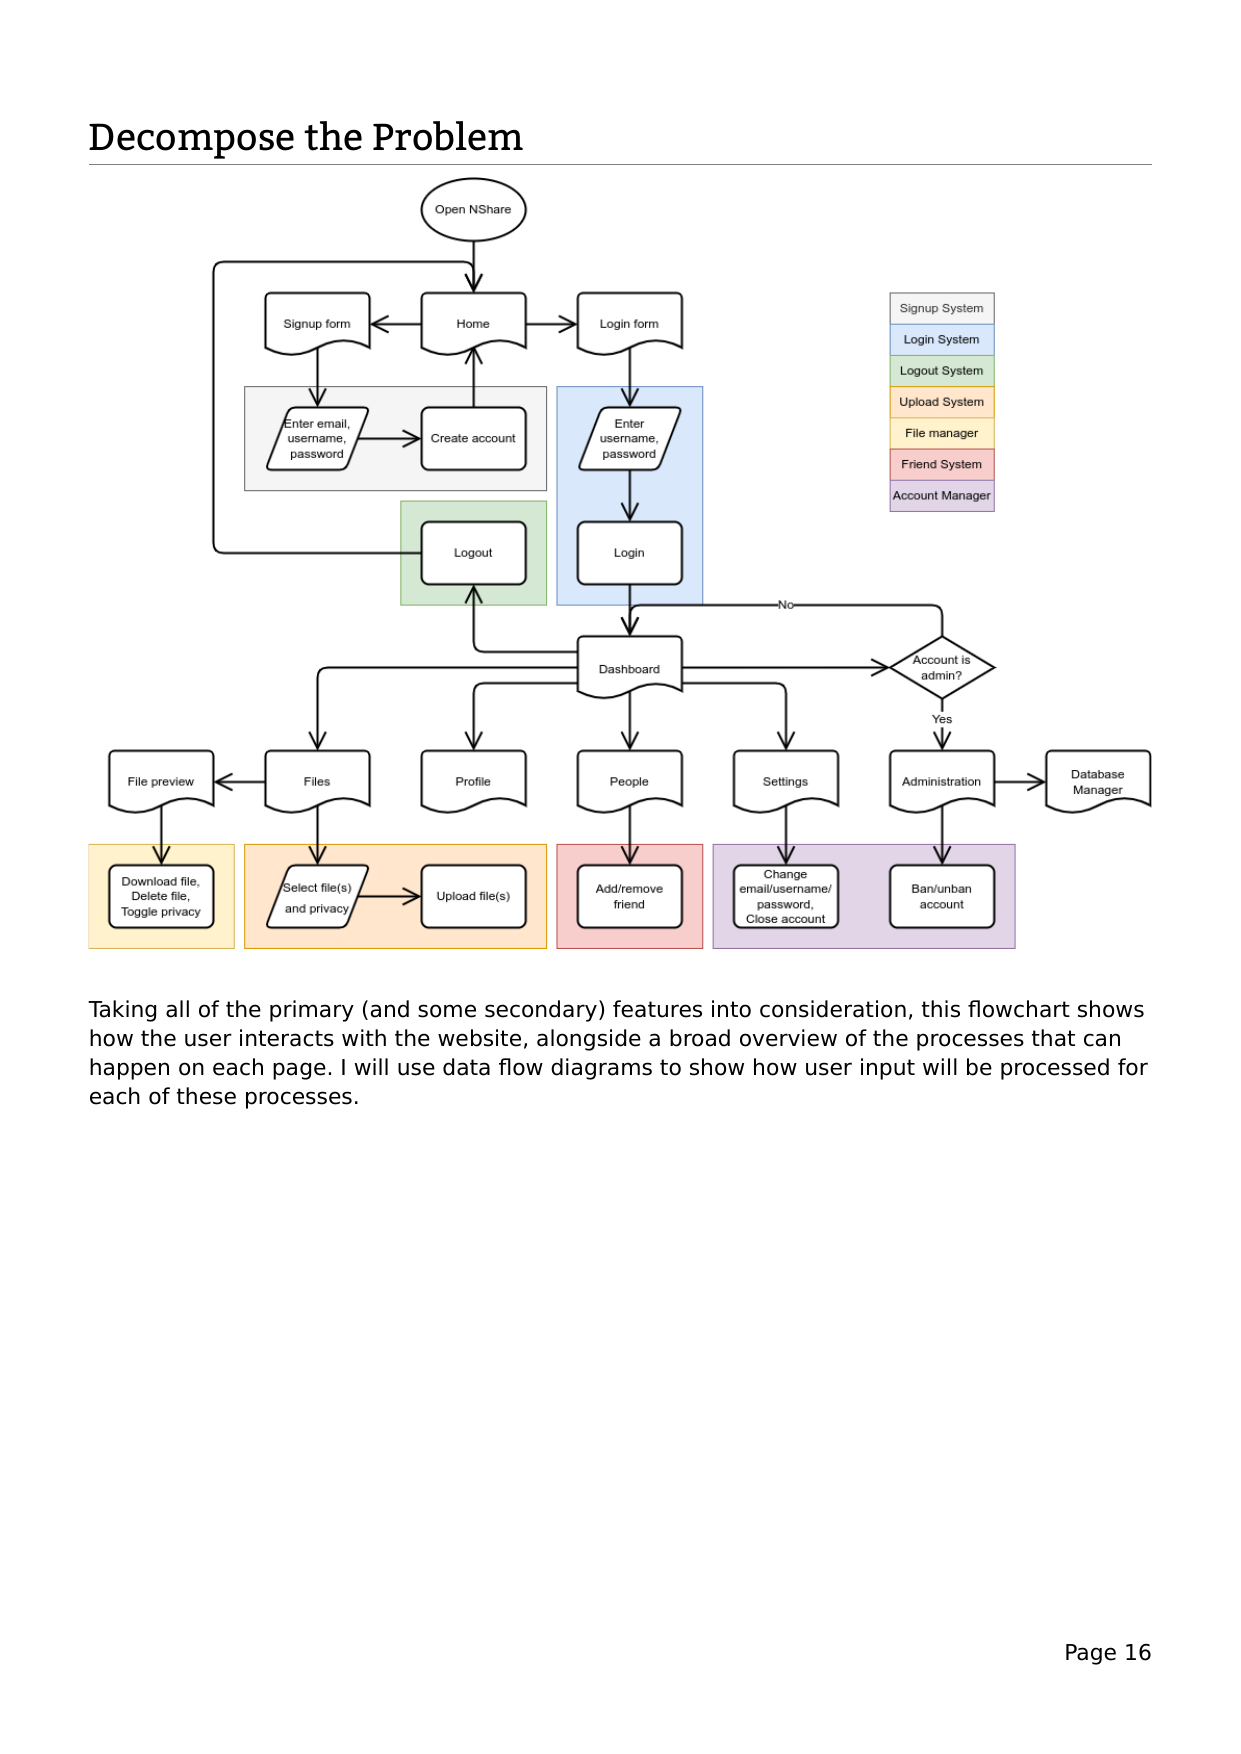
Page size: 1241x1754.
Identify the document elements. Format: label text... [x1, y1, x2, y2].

text Taking all of the primary (and some secondary) features into consideration, this flowchart shows how the user interacts with the website, alongside a broad overview of the processes that can happen on each page. I will use data flow diagrams to show how user input will be processed for each of these processes. [88, 997, 1152, 1110]
picture [88, 177, 1152, 949]
subtitle Decompose the Problem [88, 113, 1152, 165]
